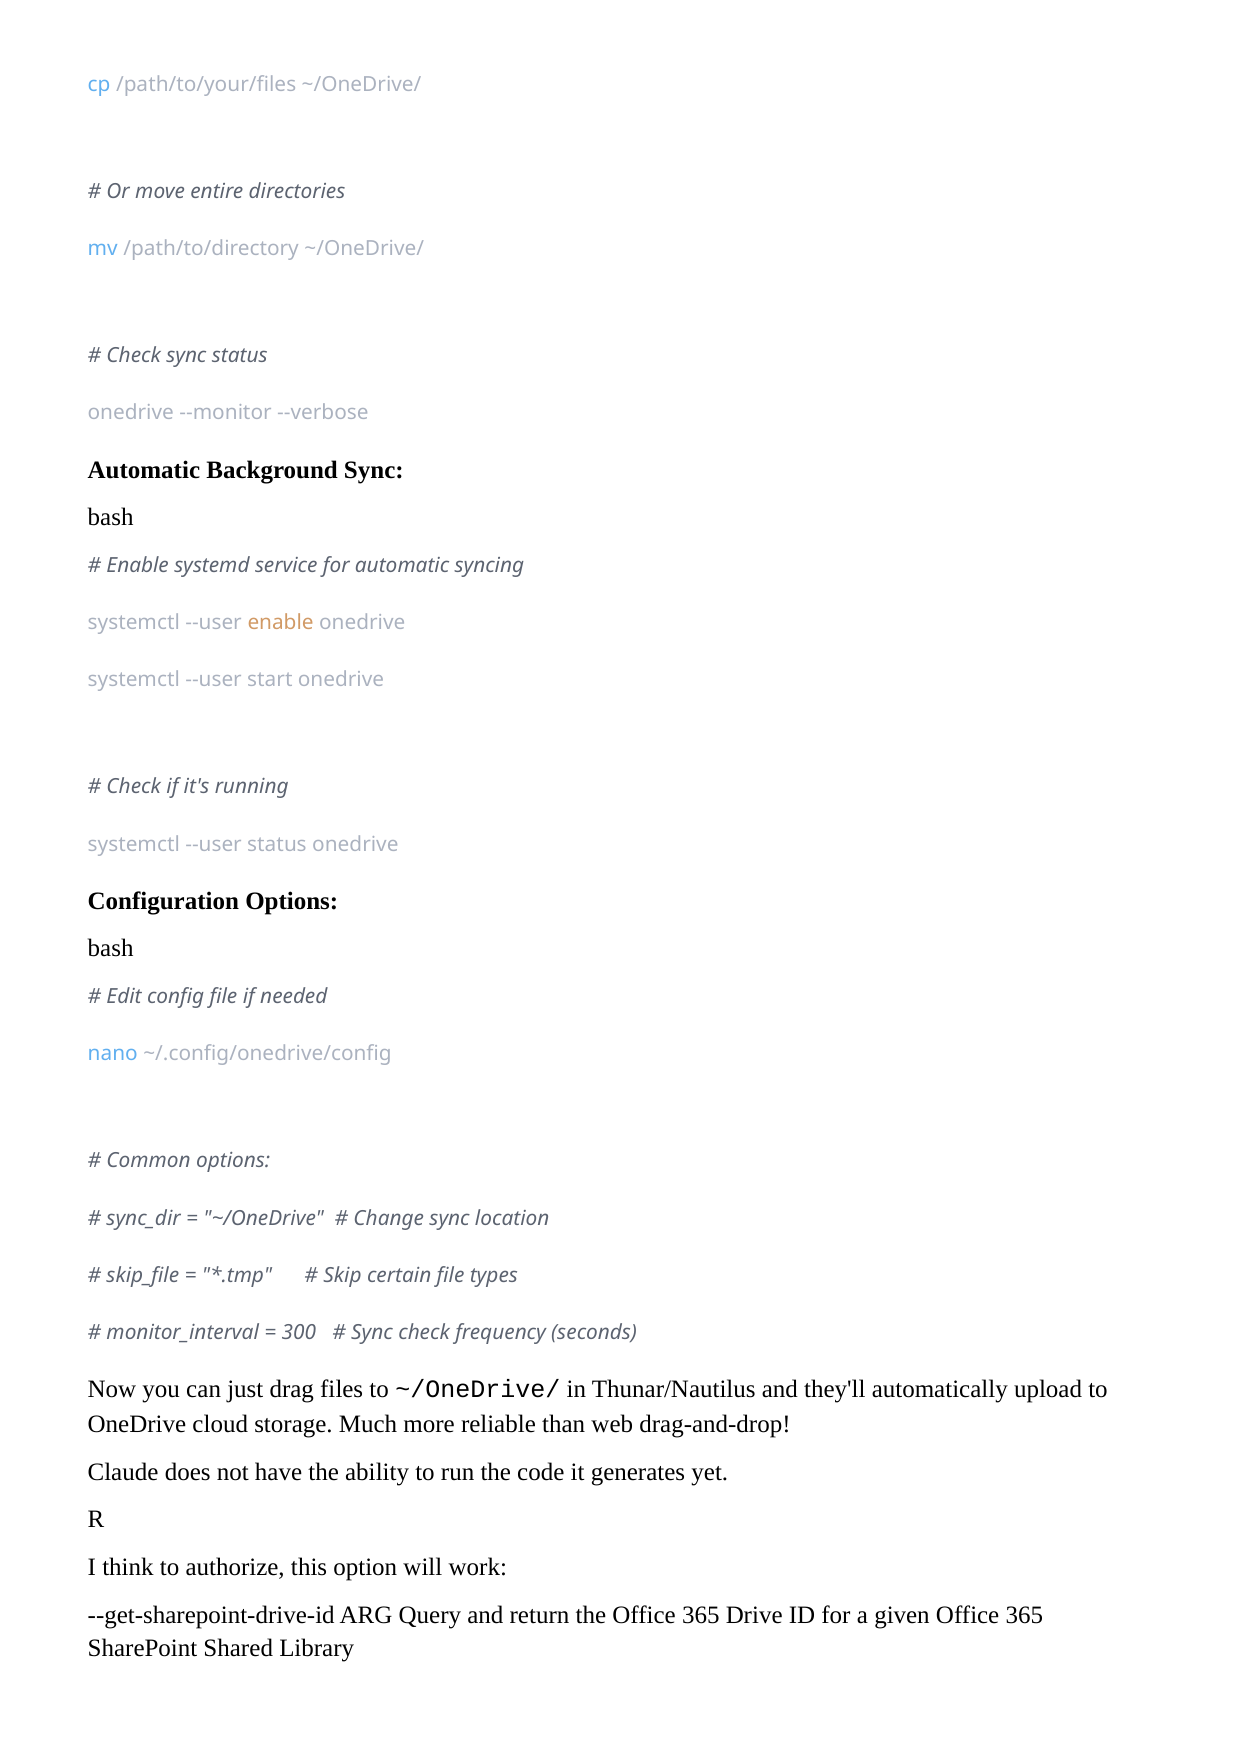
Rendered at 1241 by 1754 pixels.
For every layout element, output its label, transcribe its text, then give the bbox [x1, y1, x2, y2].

text Claude does not have the ability to run the code it generates yet. [87, 1457, 1146, 1486]
text onedrive --monitor --verbose [87, 397, 1146, 426]
text I think to authorize, this option will work: [87, 1552, 1146, 1581]
text --get-sharepoint-drive-id ARG Query and return the Office 365 Drive ID for a given Office 365 SharePoint Shared Library [87, 1600, 1146, 1661]
text # monitor_interval = 300 # Sync check frequency (seconds) [87, 1317, 1146, 1345]
text # Or move entire directories [87, 176, 1146, 204]
text # Check if it's running [87, 771, 1146, 800]
text # Common options: [87, 1145, 1146, 1174]
text nano ~/.config/onedrive/config [87, 1038, 1146, 1067]
text cp /path/to/your/files ~/OneDrive/ [87, 69, 1146, 97]
text systemctl --user start onedrive [87, 664, 1146, 693]
text mv /path/to/directory ~/OneDrive/ [87, 233, 1146, 262]
text R [87, 1504, 1146, 1533]
text # skip_file = "*.tmp" # Skip certain file types [87, 1260, 1146, 1288]
text # Check sync status [87, 340, 1146, 369]
text # sync_dir = "~/OneDrive" # Change sync location [87, 1203, 1146, 1231]
text bash [87, 933, 1146, 962]
text systemctl --user status onedrive [87, 829, 1146, 857]
text bash [87, 502, 1146, 531]
text Now you can just drag files to ~/OneDrive/ in Thunar/Nautilus and they'll automatically upload to OneDrive cloud storage. Much more reliable than web drag-and-drop! [87, 1374, 1146, 1438]
text # Edit config file if needed [87, 981, 1146, 1009]
text systemctl --user enable onedrive [87, 607, 1146, 636]
text Automatic Background Sync: [87, 455, 1146, 483]
text # Enable systemd service for automatic syncing [87, 550, 1146, 578]
text Configuration Options: [87, 886, 1146, 914]
